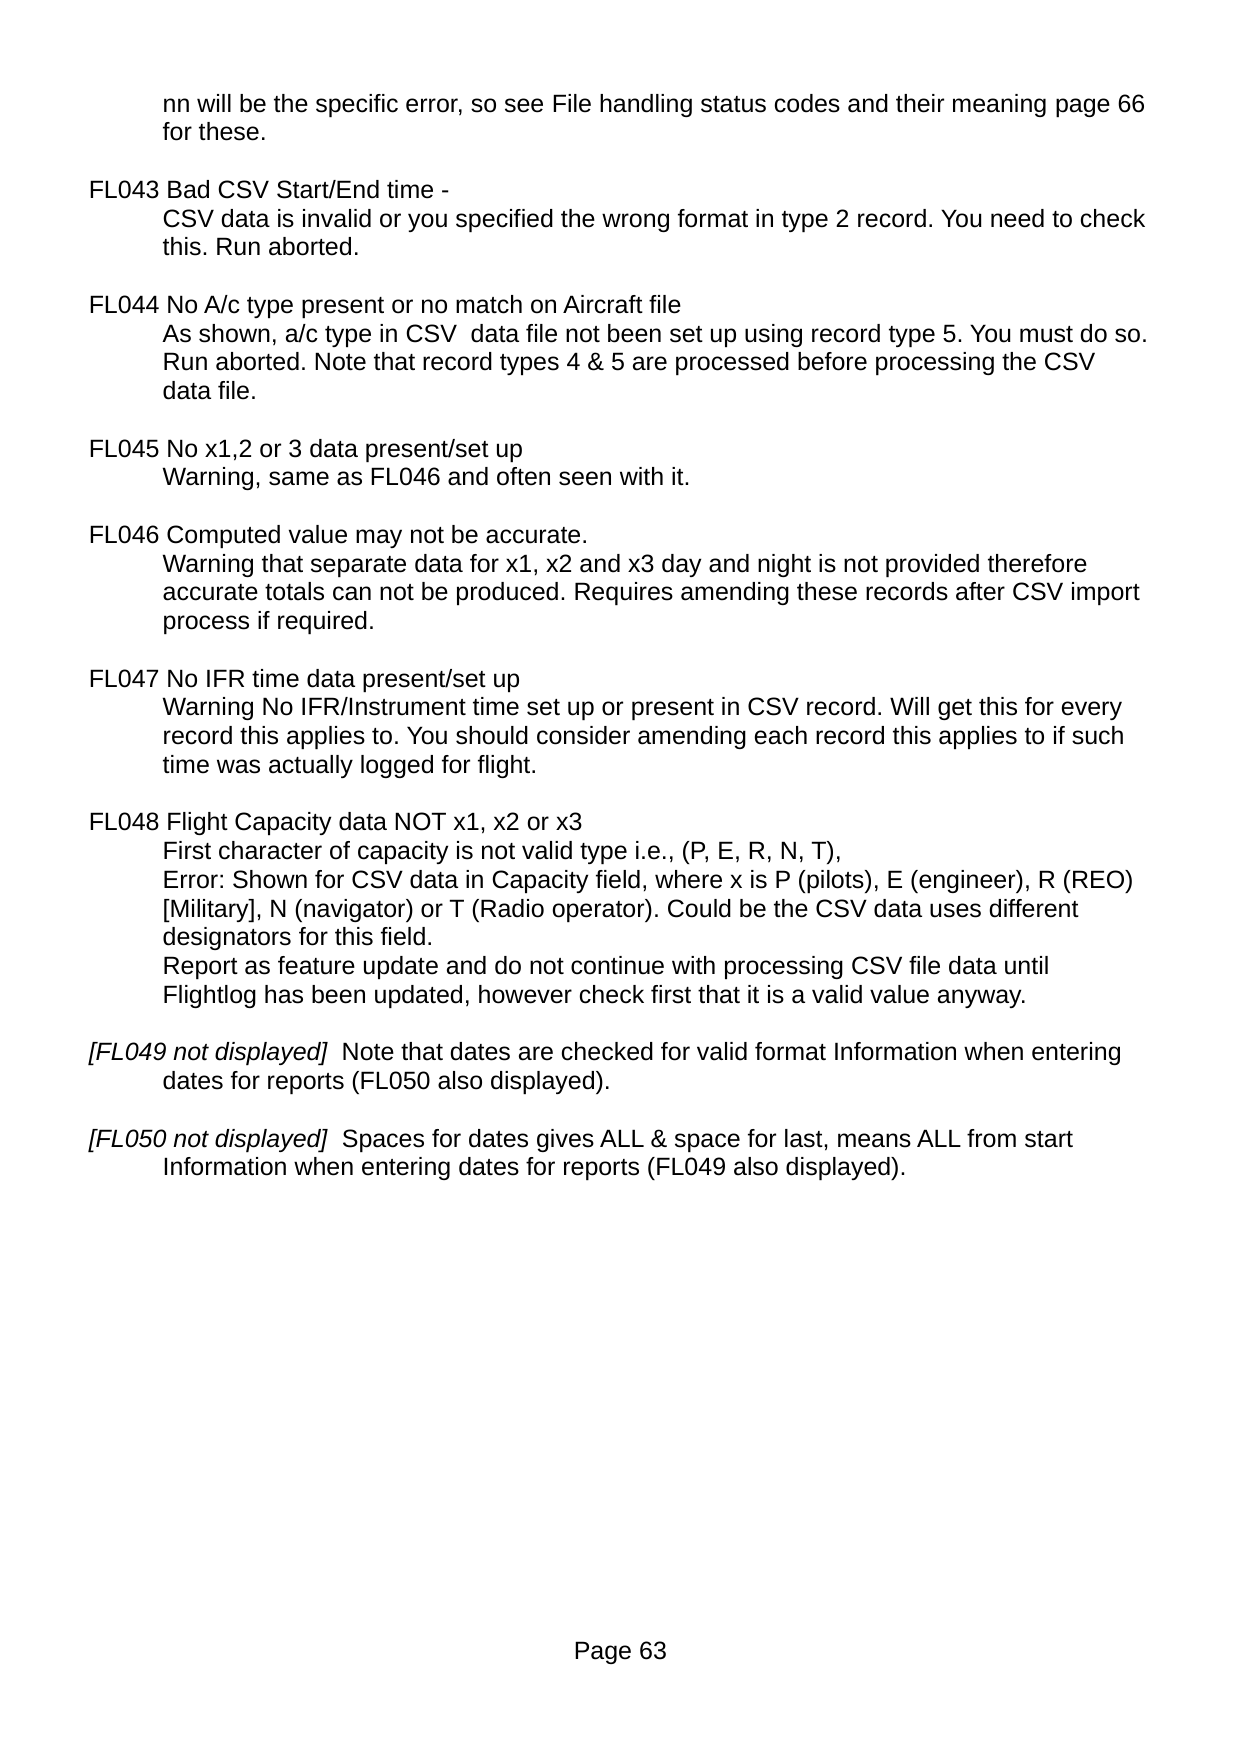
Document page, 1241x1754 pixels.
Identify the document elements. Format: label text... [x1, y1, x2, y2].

text time was actually logged for flight. [88, 750, 1152, 778]
text nn will be the specific error, so see File handling status codes and their meaning page 66 [88, 88, 1152, 117]
text CSV data is invalid or you specified the wrong format in type 2 record. You need to check [88, 203, 1152, 232]
text Report as feature update and do not continue with processing CSV file data until [88, 951, 1152, 980]
text FL044 No A/c type present or no match on Aircraft file [88, 290, 1152, 318]
text Run aborted. Note that record types 4 & 5 are processed before processing the CSV [88, 347, 1152, 376]
text FL047 No IFR time data present/set up [88, 663, 1152, 692]
text Information when entering dates for reports (FL049 also displayed). [88, 1152, 1152, 1181]
text process if required. [88, 606, 1152, 635]
text for these. [88, 117, 1152, 146]
text Flightlog has been updated, however check first that it is a valid value anyway. [88, 980, 1152, 1008]
text Warning, same as FL046 and often seen with it. [88, 462, 1152, 491]
text record this applies to. You should consider amending each record this applies to if such [88, 721, 1152, 750]
text [Military], N (navigator) or T (Radio operator). Could be the CSV data uses different [88, 893, 1152, 922]
text Error: Shown for CSV data in Capacity field, where x is P (pilots), E (engineer), R (REO) [88, 865, 1152, 893]
text dates for reports (FL050 also displayed). [88, 1066, 1152, 1095]
text this. Run aborted. [88, 232, 1152, 261]
text designators for this field. [88, 922, 1152, 951]
text data file. [88, 376, 1152, 405]
text FL048 Flight Capacity data NOT x1, x2 or x3 [88, 807, 1152, 836]
text accurate totals can not be produced. Requires amending these records after CSV import [88, 577, 1152, 606]
text FL043 Bad CSV Start/End time - [88, 175, 1152, 203]
text FL045 No x1,2 or 3 data present/set up [88, 433, 1152, 462]
text Warning No IFR/Instrument time set up or present in CSV record. Will get this for every [88, 692, 1152, 721]
text As shown, a/c type in CSV data file not been set up using record type 5. You must do so. [88, 318, 1152, 347]
text [FL049 not displayed] Note that dates are checked for valid format Information when entering [88, 1037, 1152, 1066]
text Warning that separate data for x1, x2 and x3 day and night is not provided therefore [88, 548, 1152, 577]
text First character of capacity is not valid type i.e., (P, E, R, N, T), [88, 836, 1152, 865]
text [FL050 not displayed] Spaces for dates gives ALL & space for last, means ALL from start [88, 1123, 1152, 1152]
text FL046 Computed value may not be accurate. [88, 520, 1152, 548]
